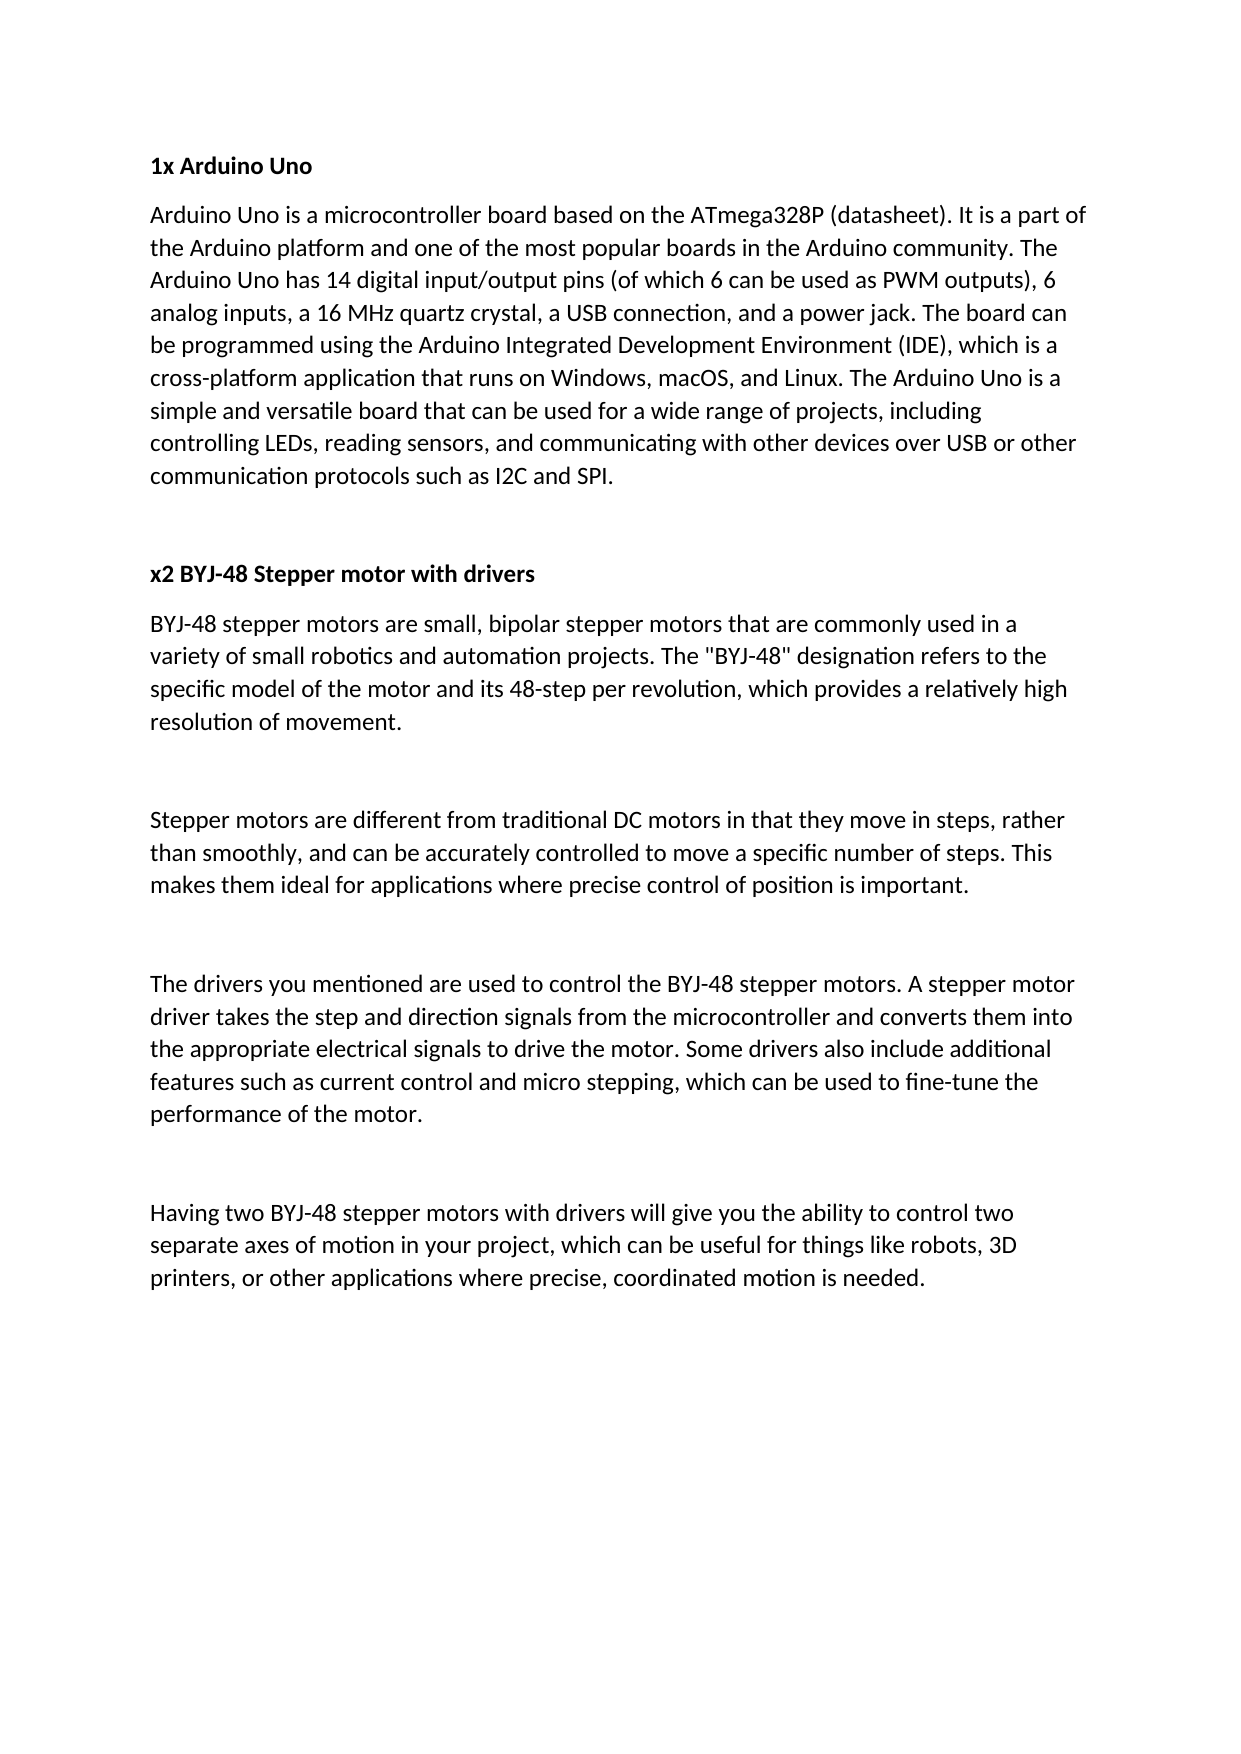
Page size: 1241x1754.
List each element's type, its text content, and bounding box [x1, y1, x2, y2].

text 1x Arduino Uno [150, 150, 1090, 181]
text BYJ-48 stepper motors are small, bipolar stepper motors that are commonly used in a variety of small robotics and automation projects. The "BYJ-48" designation refers to the specific model of the motor and its 48-step per revolution, which provides a relatively high resolution of movement. [150, 608, 1090, 736]
text The drivers you mentioned are used to control the BYJ-48 stepper motors. A stepper motor driver takes the step and direction signals from the microcontroller and converts them into the appropriate electrical signals to drive the motor. Some drivers also include additional features such as current control and micro stepping, which can be used to fine-tune the performance of the motor. [150, 968, 1090, 1129]
text Having two BYJ-48 stepper motors with drivers will give you the ability to control two separate axes of motion in your project, which can be useful for things like robots, 3D printers, or other applications where precise, coordinated motion is needed. [150, 1197, 1090, 1293]
text x2 BYJ-48 Stepper motor with drivers [150, 559, 1090, 589]
text Stepper motors are different from traditional DC motors in that they move in steps, rather than smoothly, and can be accurately controlled to move a specific number of steps. This makes them ideal for applications where precise control of position is important. [150, 804, 1090, 900]
text Arduino Uno is a microcontroller board based on the ATmega328P (datasheet). It is a part of the Arduino platform and one of the most popular boards in the Arduino community. The Arduino Uno has 14 digital input/output pins (of which 6 can be used as PWM outputs), 6 analog inputs, a 16 MHz quartz crystal, a USB connection, and a power jack. The board can be programmed using the Arduino Integrated Development Environment (IDE), which is a cross-platform application that runs on Windows, macOS, and Linux. The Arduino Uno is a simple and versatile board that can be used for a wide range of projects, including controlling LEDs, reading sensors, and communicating with other devices over USB or other communication protocols such as I2C and SPI. [150, 199, 1090, 491]
